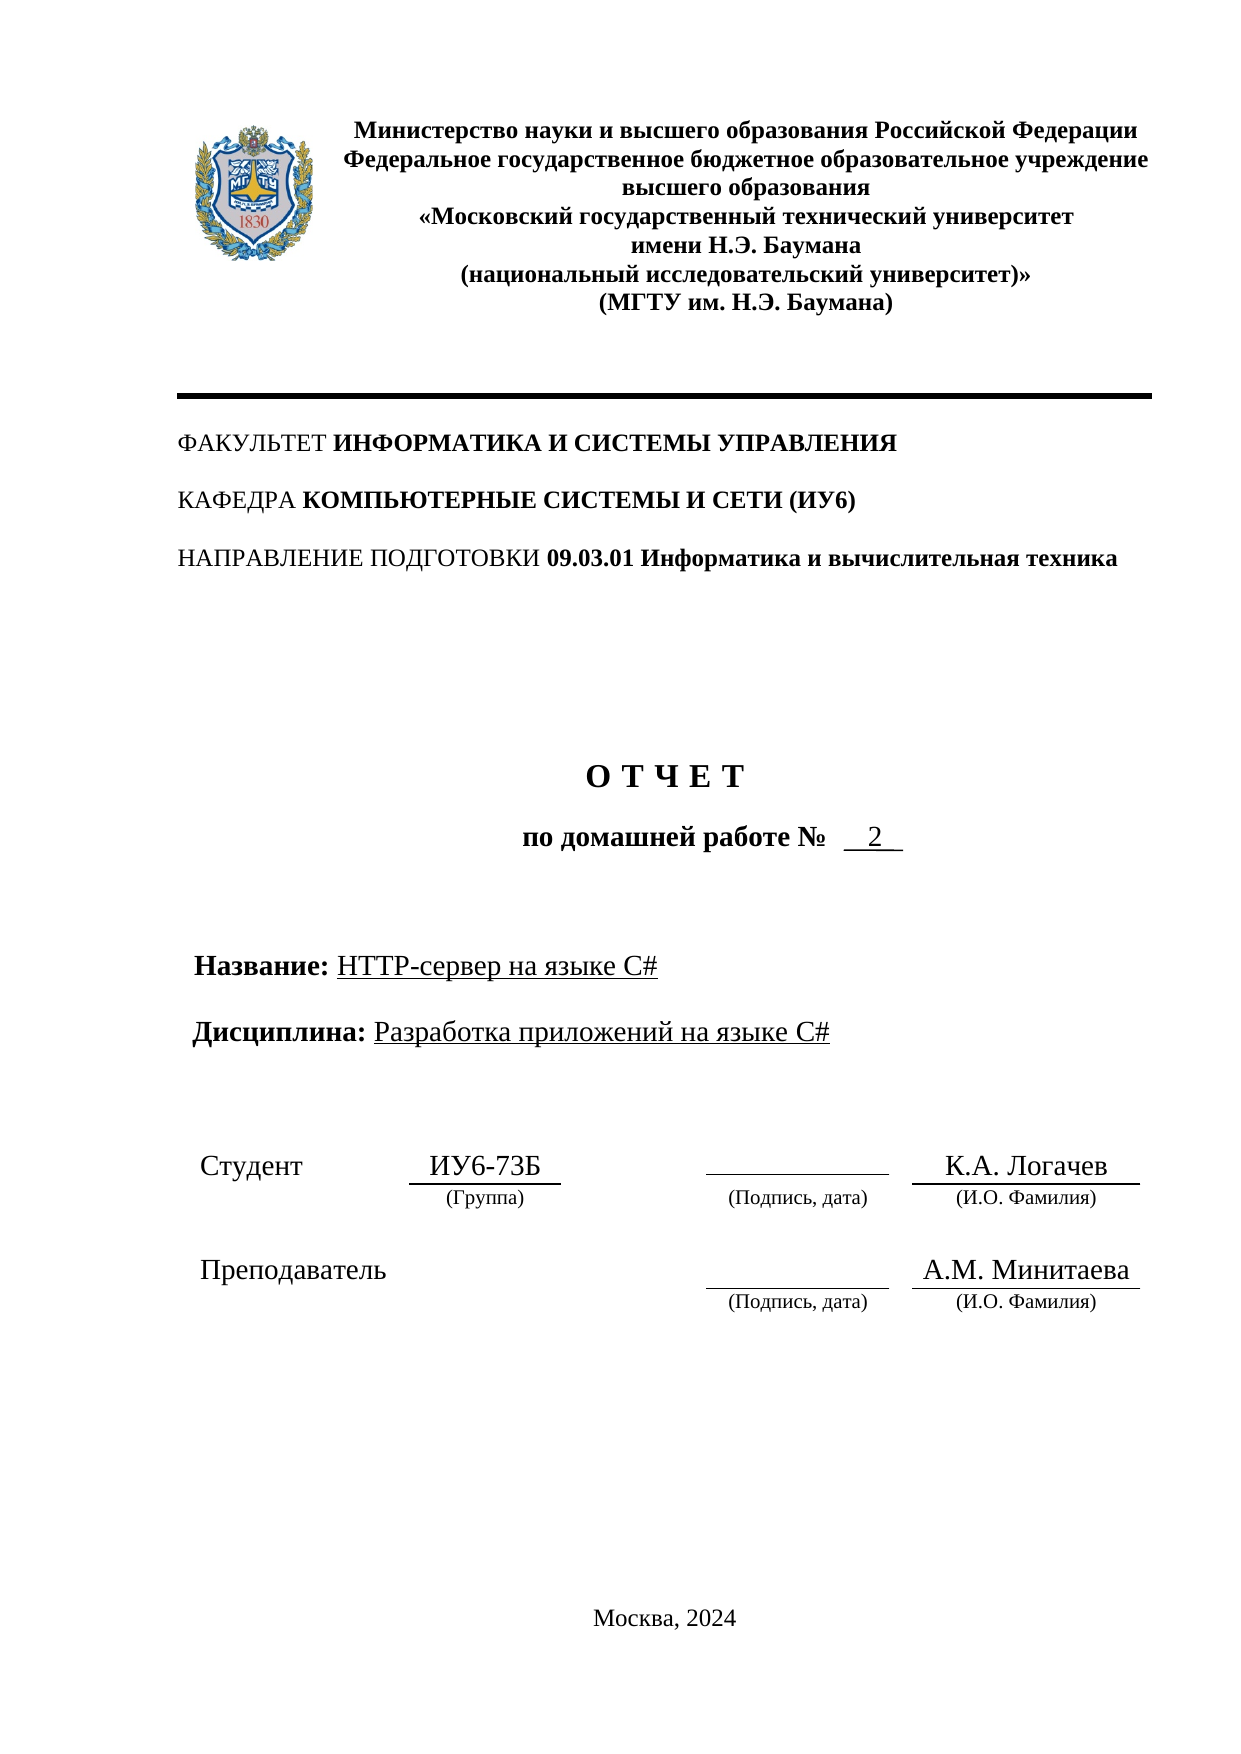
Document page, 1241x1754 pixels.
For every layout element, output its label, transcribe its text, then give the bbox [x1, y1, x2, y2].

table_header ИУ6-73Б [398, 1148, 572, 1185]
picture [211, 125, 315, 261]
table_cell (Подпись, дата) [695, 1289, 901, 1323]
subtitle Отчет [177, 756, 1152, 794]
table_cell [572, 1252, 695, 1289]
table_cell [398, 1218, 572, 1252]
table_cell [901, 1218, 1152, 1252]
text Москва, 2024 [177, 1603, 1152, 1632]
table_header Студент [189, 1148, 398, 1185]
table_cell [189, 1289, 398, 1323]
text ФАКУЛЬТЕТ Информатика и системы управления [177, 428, 1152, 457]
table_cell (И.О. Фамилия) [901, 1185, 1152, 1218]
text НАПРАВЛЕНИЕ ПОДГОТОВКИ 09.03.01 Информатика и вычислительная техника [177, 543, 1152, 572]
table_cell А.М. Минитаева [901, 1252, 1152, 1289]
table_cell [189, 1218, 398, 1252]
table_cell [189, 1185, 398, 1218]
table_cell [695, 1218, 901, 1252]
table_header К.А. Логачев [901, 1148, 1152, 1185]
table_cell [572, 1185, 695, 1218]
table_cell [398, 1252, 572, 1289]
table_cell [572, 1218, 695, 1252]
text Дисциплина: Разработка приложений на языке C# [192, 1014, 1152, 1047]
table_cell [398, 1289, 572, 1323]
table_cell [572, 1289, 695, 1323]
table_cell Преподаватель [189, 1252, 398, 1289]
table_header [695, 1148, 901, 1185]
subtitle Название: HTTP-сервер на языке С# [177, 948, 1152, 982]
table_header [177, 0, 317, 316]
table_cell (И.О. Фамилия) [901, 1289, 1152, 1323]
table_cell (Группа) [398, 1185, 572, 1218]
text КАФЕДРА Компьютерные системы и сети (ИУ6) [177, 485, 1152, 514]
table_header Министерство науки и высшего образования Российской Федерации Федеральное государственное бюджетное образовательное учреждение высшего образования «Московский государственный технический университет имени Н.Э. Баумана (национальный исследовательский университет)» (МГТУ им. Н.Э. Баумана) [317, 0, 1174, 316]
table_header [572, 1148, 695, 1185]
table_cell (Подпись, дата) [695, 1185, 901, 1218]
table_cell [695, 1252, 901, 1289]
table_header 2 [838, 819, 912, 853]
